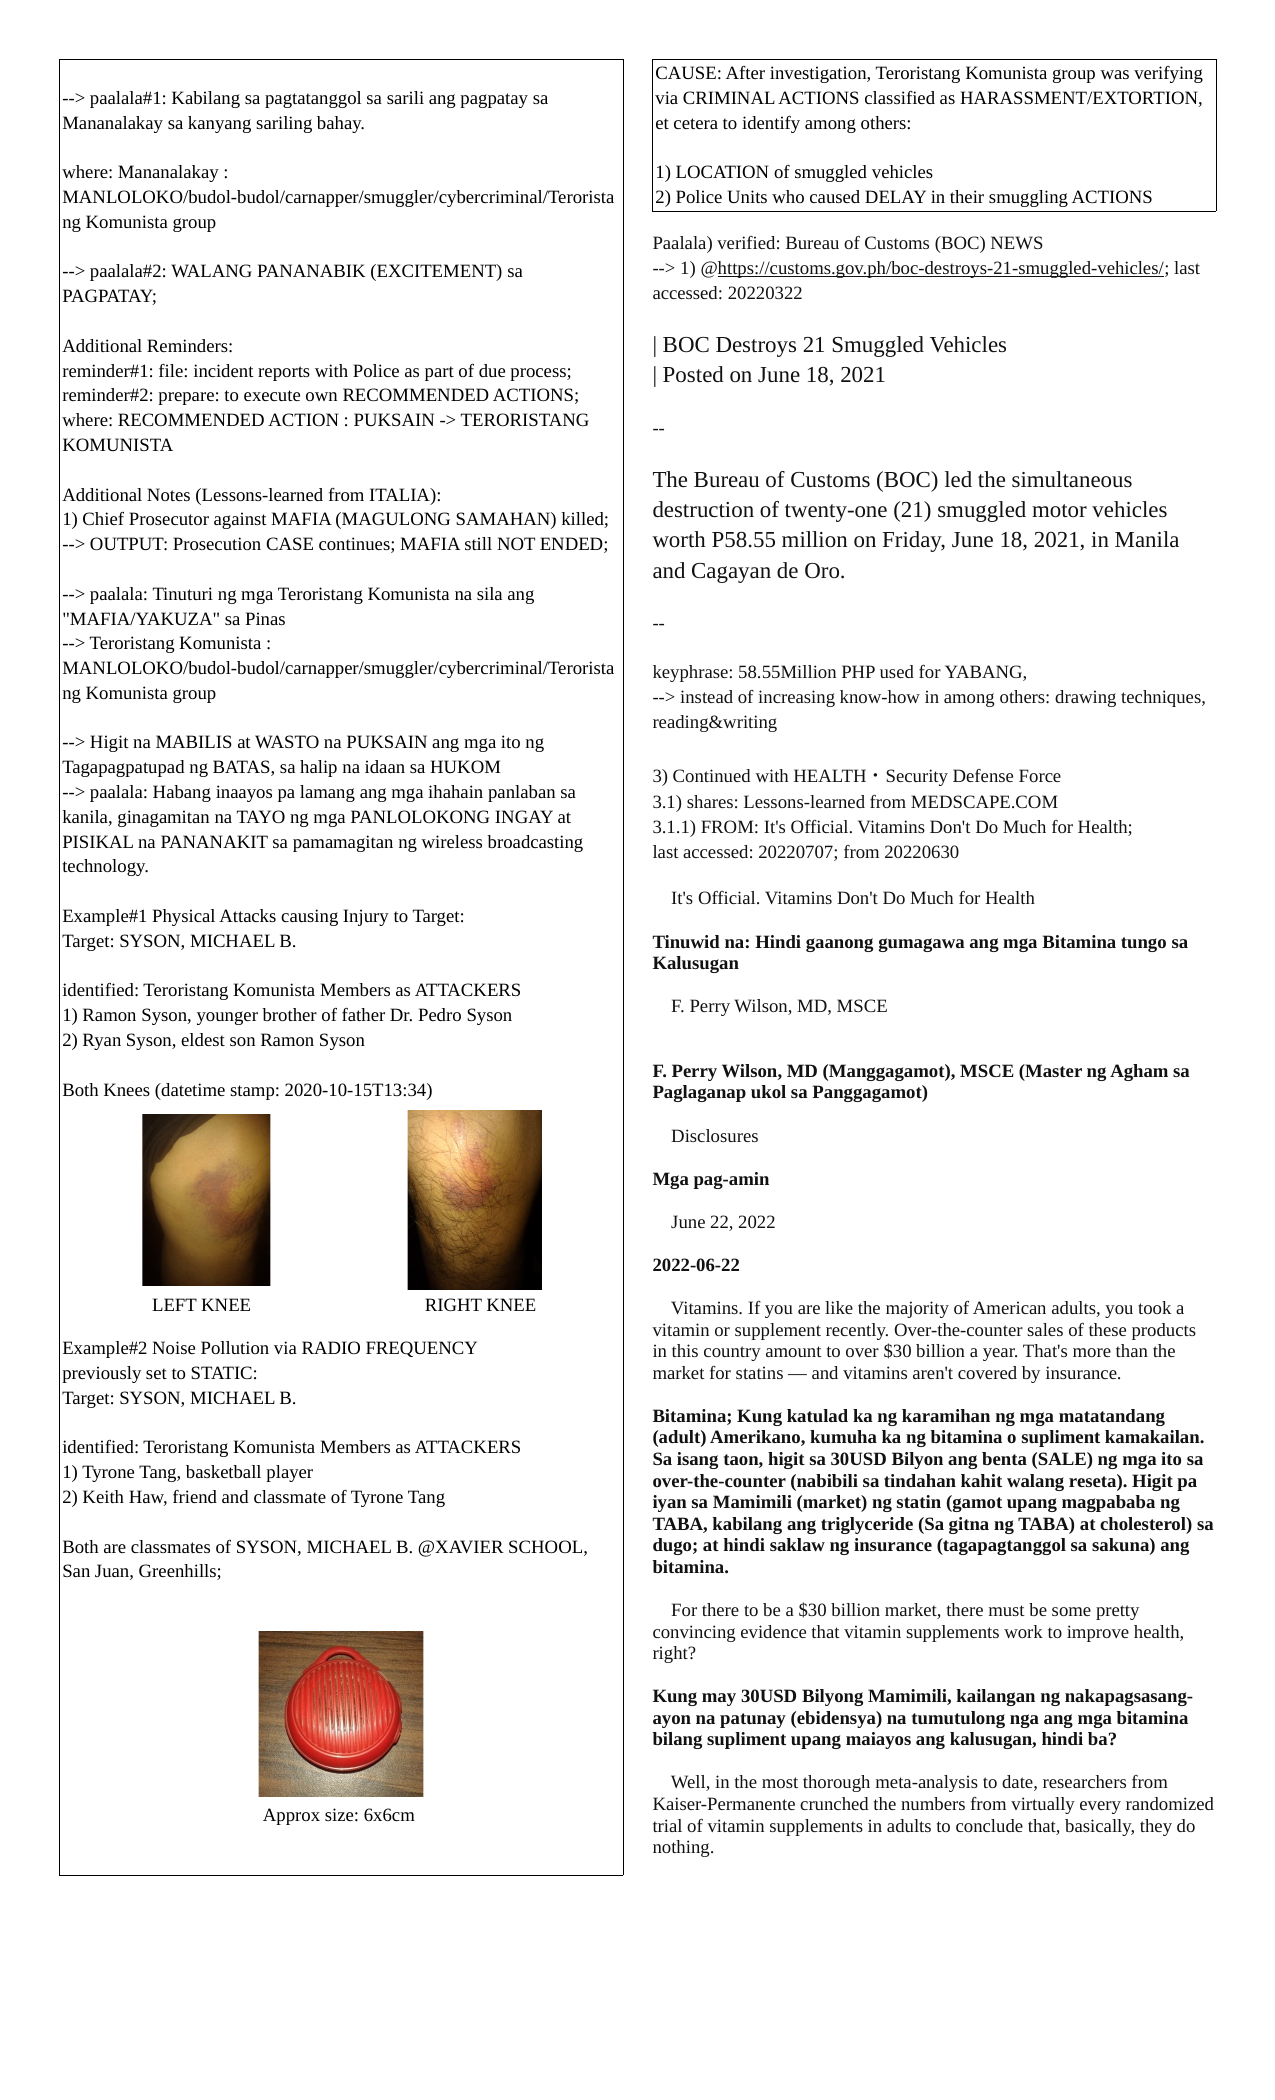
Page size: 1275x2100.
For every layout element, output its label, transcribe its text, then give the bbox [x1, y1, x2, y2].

text Paalala) verified: Bureau of Customs (BOC) NEWS [652, 232, 1216, 254]
text Vitamins. If you are like the majority of American adults, you took a vitamin or supplement recently. Over-the-counter sales of these products in this country amount to over $30 billion a year. That's more than the market for statins — and vitamins aren't covered by insurance. [652, 1297, 1216, 1383]
text 3) Continued with HEALTH・Security Defense Force [652, 761, 1216, 787]
table_header LEFT KNEE [62, 1100, 341, 1316]
picture [258, 1631, 424, 1797]
text It's Official. Vitamins Don't Do Much for Health [652, 887, 1216, 909]
text --> 1) @https://customs.gov.ph/boc-destroys-21-smuggled-vehicles/; last accessed: 20220322 [652, 257, 1216, 303]
text F. Perry Wilson, MD (Manggagamot), MSCE (Master ng Agham sa Paglaganap ukol sa Panggagamot) [652, 1060, 1216, 1103]
text -- [652, 417, 1216, 438]
text Tinuwid na: Hindi gaanong gumagawa ang mga Bitamina tungo sa Kalusugan [652, 931, 1216, 974]
text Disclosures [652, 1124, 1216, 1146]
text Kung may 30USD Bilyong Mamimili, kailangan ng nakapagsasang-ayon na patunay (ebidensya) na tumutulong nga ang mga bitamina bilang supliment upang maiayos ang kalusugan, hindi ba? [652, 1685, 1216, 1750]
picture [407, 1110, 542, 1290]
text Mga pag-amin [652, 1168, 1216, 1189]
text F. Perry Wilson, MD, MSCE [652, 995, 1216, 1017]
table_header --> paalala#1: Kabilang sa pagtatanggol sa sarili ang pagpatay sa Mananalakay sa kanyang sariling bahay. where: Mananalakay : MANLOLOKO/budol-budol/carnapper/smuggler/cybercriminal/Teroristang Komunista group --> paalala#2: WALANG PANANABIK (EXCITEMENT) sa PAGPATAY; Additional Reminders: reminder#1: file: incident reports with Police as part of due process; reminder#2: prepare: to execute own RECOMMENDED ACTIONS; where: RECOMMENDED ACTION : PUKSAIN -> TERORISTANG KOMUNISTA Additional Notes (Lessons-learned from ITALIA): 1) Chief Prosecutor against MAFIA (MAGULONG SAMAHAN) killed; --> OUTPUT: Prosecution CASE continues; MAFIA still NOT ENDED; --> paalala: Tinuturi ng mga Teroristang Komunista na sila ang "MAFIA/YAKUZA" sa Pinas --> Teroristang Komunista : MANLOLOKO/budol-budol/carnapper/smuggler/cybercriminal/Teroristang Komunista group --> Higit na MABILIS at WASTO na PUKSAIN ang mga ito ng Tagapagpatupad ng BATAS, sa halip na idaan sa HUKOM --> paalala: Habang inaayos pa lamang ang mga ihahain panlaban sa kanila, ginagamitan na TAYO ng mga PANLOLOKONG INGAY at PISIKAL na PANANAKIT sa pamamagitan ng wireless broadcasting technology. Example#1 Physical Attacks causing Injury to Target: Target: SYSON, MICHAEL B. identified: Teroristang Komunista Members as ATTACKERS 1) Ramon Syson, younger brother of father Dr. Pedro Syson 2) Ryan Syson, eldest son Ramon Syson Both Knees (datetime stamp: 2020-10-15T13:34) Example#2 Noise Pollution via RADIO FREQUENCY previously set to STATIC: Target: SYSON, MICHAEL B. identified: Teroristang Komunista Members as ATTACKERS 1) Tyrone Tang, basketball player 2) Keith Haw, friend and classmate of Tyrone Tang Both are classmates of SYSON, MICHAEL B. @XAVIER SCHOOL, San Juan, Greenhills; Approx size: 6x6cm [60, 60, 623, 1875]
picture [142, 1114, 271, 1286]
text --> instead of increasing know-how in among others: drawing techniques, reading&writing [652, 686, 1216, 732]
text -- [652, 612, 1216, 633]
text | BOC Destroys 21 Smuggled Vehicles [652, 331, 1216, 358]
text 2022-06-22 [652, 1254, 1216, 1276]
text Well, in the most thorough meta-analysis to date, researchers from Kaiser-Permanente crunched the numbers from virtually every randomized trial of vitamin supplements in adults to conclude that, basically, they do nothing. [652, 1771, 1216, 1858]
text 3.1) shares: Lessons-learned from MEDSCAPE.COM [652, 791, 1216, 813]
text The Bureau of Customs (BOC) led the simultaneous destruction of twenty-one (21) smuggled motor vehicles worth P58.55 million on Friday, June 18, 2021, in Manila and Cagayan de Oro. [652, 466, 1216, 583]
text | Posted on June 18, 2021 [652, 362, 1216, 388]
text last accessed: 20220707; from 20220630 [652, 841, 1216, 863]
text 3.1.1) FROM: It's Official. Vitamins Don't Do Much for Health; [652, 816, 1216, 838]
text June 22, 2022 [652, 1211, 1216, 1232]
text For there to be a $30 billion market, there must be some pretty convincing evidence that vitamin supplements work to improve health, right? [652, 1599, 1216, 1664]
text keyphrase: 58.55Million PHP used for YABANG, [652, 661, 1216, 683]
text Bitamina; Kung katulad ka ng karamihan ng mga matatandang (adult) Amerikano, kumuha ka ng bitamina o supliment kamakailan. Sa isang taon, higit sa 30USD Bilyon ang benta (SALE) ng mga ito sa over-the-counter (nabibili sa tindahan kahit walang reseta). Higit pa iyan sa Mamimili (market) ng statin (gamot upang magpababa ng TABA, kabilang ang triglyceride (Sa gitna ng TABA) at cholesterol) sa dugo; at hindi saklaw ng insurance (tagapagtanggol sa sakuna) ang bitamina. [652, 1405, 1216, 1577]
table_header CAUSE: After investigation, Teroristang Komunista group was verifying via CRIMINAL ACTIONS classified as HARASSMENT/EXTORTION, et cetera to identify among others: 1) LOCATION of smuggled vehicles 2) Police Units who caused DELAY in their smuggling ACTIONS [653, 60, 1216, 211]
table_header RIGHT KNEE [341, 1100, 620, 1316]
